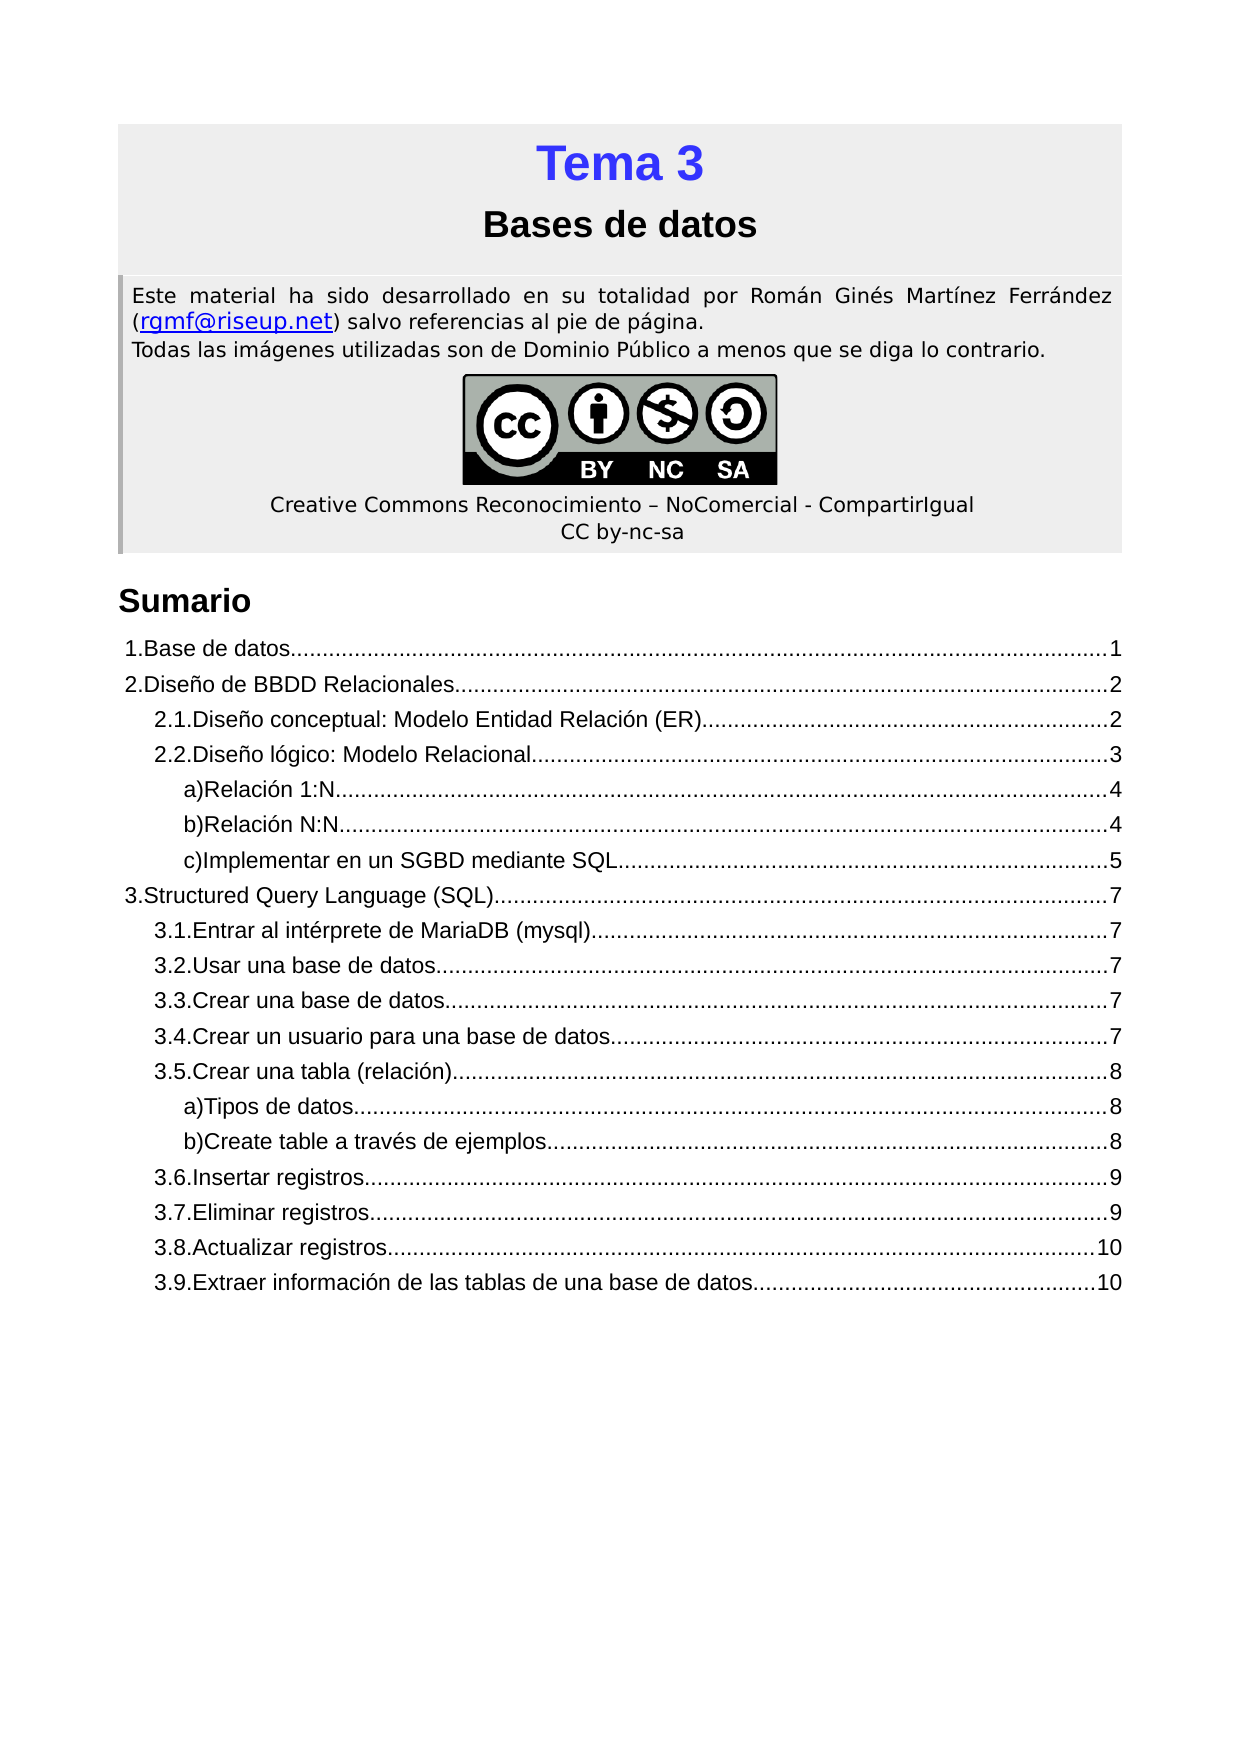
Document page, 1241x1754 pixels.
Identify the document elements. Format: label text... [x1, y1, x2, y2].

text 3.2.Usar una base de datos 7 [148, 952, 1122, 978]
text 3.Structured Query Language (SQL) 7 [118, 882, 1122, 908]
text 3.9.Extraer información de las tablas de una base de datos 10 [148, 1269, 1122, 1295]
text 3.3.Crear una base de datos 7 [148, 987, 1122, 1014]
text 1.Base de datos 1 [118, 635, 1122, 662]
text 2.1.Diseño conceptual: Modelo Entidad Relación (ER) 2 [148, 706, 1122, 732]
text Este material ha sido desarrollado en su totalidad por Román Ginés Martínez Ferrández (rgmf@riseup.net) salvo referencias al pie de página. [123, 276, 1122, 329]
text Todas las imágenes utilizadas son de Dominio Público a menos que se diga lo contrario. [123, 329, 1122, 356]
text 2.2.Diseño lógico: Modelo Relacional 3 [148, 741, 1122, 767]
text Creative Commons Reconocimiento – NoComercial - CompartirIgual [123, 356, 1122, 511]
text CC by-nc-sa [123, 511, 1122, 553]
title Tema 3 [118, 125, 1122, 191]
text a)Tipos de datos 8 [177, 1093, 1122, 1119]
text 3.6.Insertar registros 9 [148, 1163, 1122, 1190]
text 3.8.Actualizar registros 10 [148, 1234, 1122, 1260]
text b)Relación N:N 4 [177, 811, 1122, 838]
text 3.5.Crear una tabla (relación) 8 [148, 1058, 1122, 1084]
picture [462, 374, 778, 485]
text 3.7.Eliminar registros 9 [148, 1199, 1122, 1225]
text 3.4.Crear un usuario para una base de datos 7 [148, 1023, 1122, 1049]
text b)Create table a través de ejemplos 8 [177, 1128, 1122, 1154]
text 3.1.Entrar al intérprete de MariaDB (mysql) 7 [148, 917, 1122, 943]
subtitle Sumario [118, 581, 1122, 620]
subtitle Bases de datos [118, 196, 1122, 251]
text a)Relación 1:N 4 [177, 776, 1122, 802]
text c)Implementar en un SGBD mediante SQL 5 [177, 847, 1122, 873]
text 2.Diseño de BBDD Relacionales 2 [118, 671, 1122, 697]
